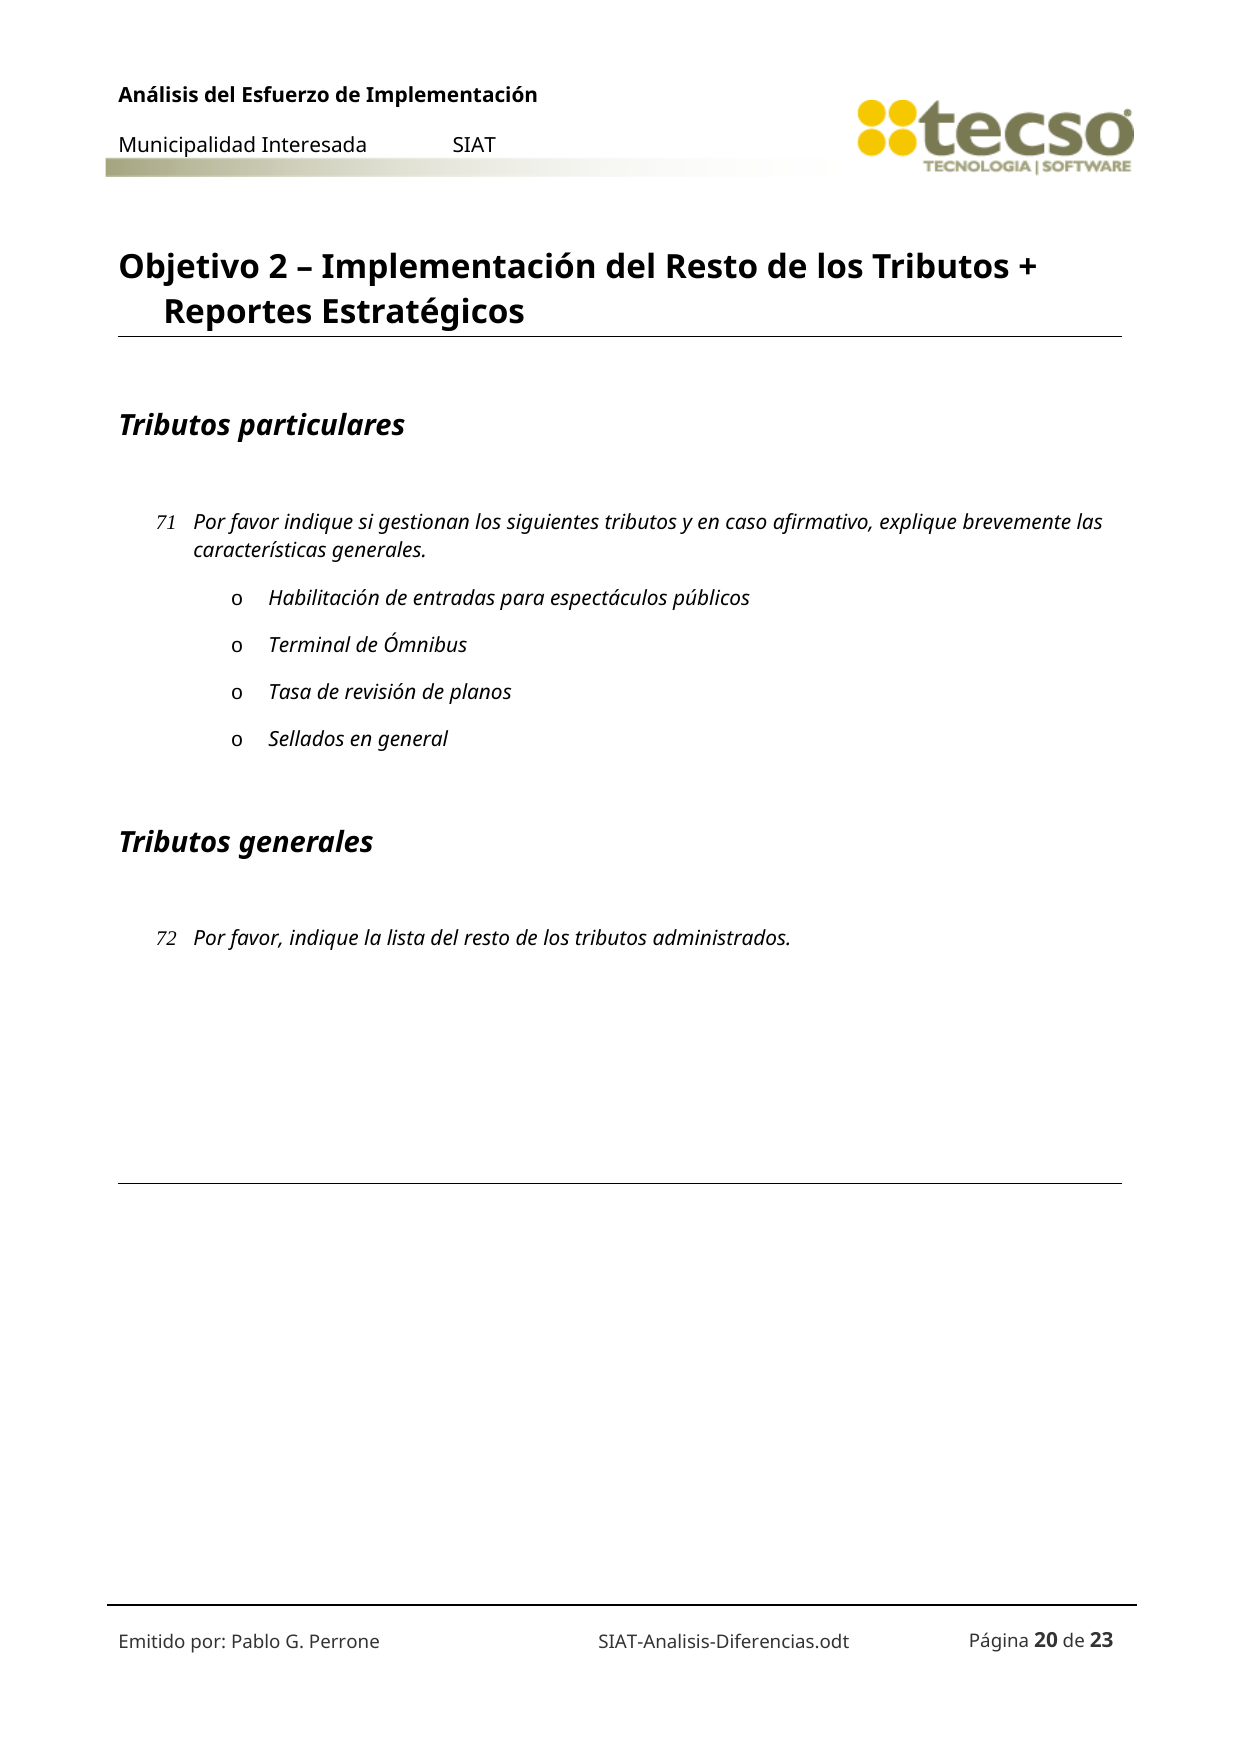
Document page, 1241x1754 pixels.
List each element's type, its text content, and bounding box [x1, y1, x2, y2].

list Tasa de revisión de planos [231, 677, 1122, 706]
list Terminal de Ómnibus [231, 630, 1122, 658]
subtitle Objetivo 2 – Implementación del Resto de los Tributos + Reportes Estratégicos [118, 243, 1122, 336]
picture [105, 100, 1134, 177]
subtitle Tributos generales [118, 821, 1122, 861]
list Sellados en general [231, 724, 1122, 753]
list Por favor, indique la lista del resto de los tributos administrados. [156, 923, 1122, 952]
subtitle Tributos particulares [118, 405, 1122, 444]
list Habilitación de entradas para espectáculos públicos [231, 583, 1122, 611]
list Por favor indique si gestionan los siguientes tributos y en caso afirmativo, explique brevemente las características generales. [156, 507, 1122, 564]
